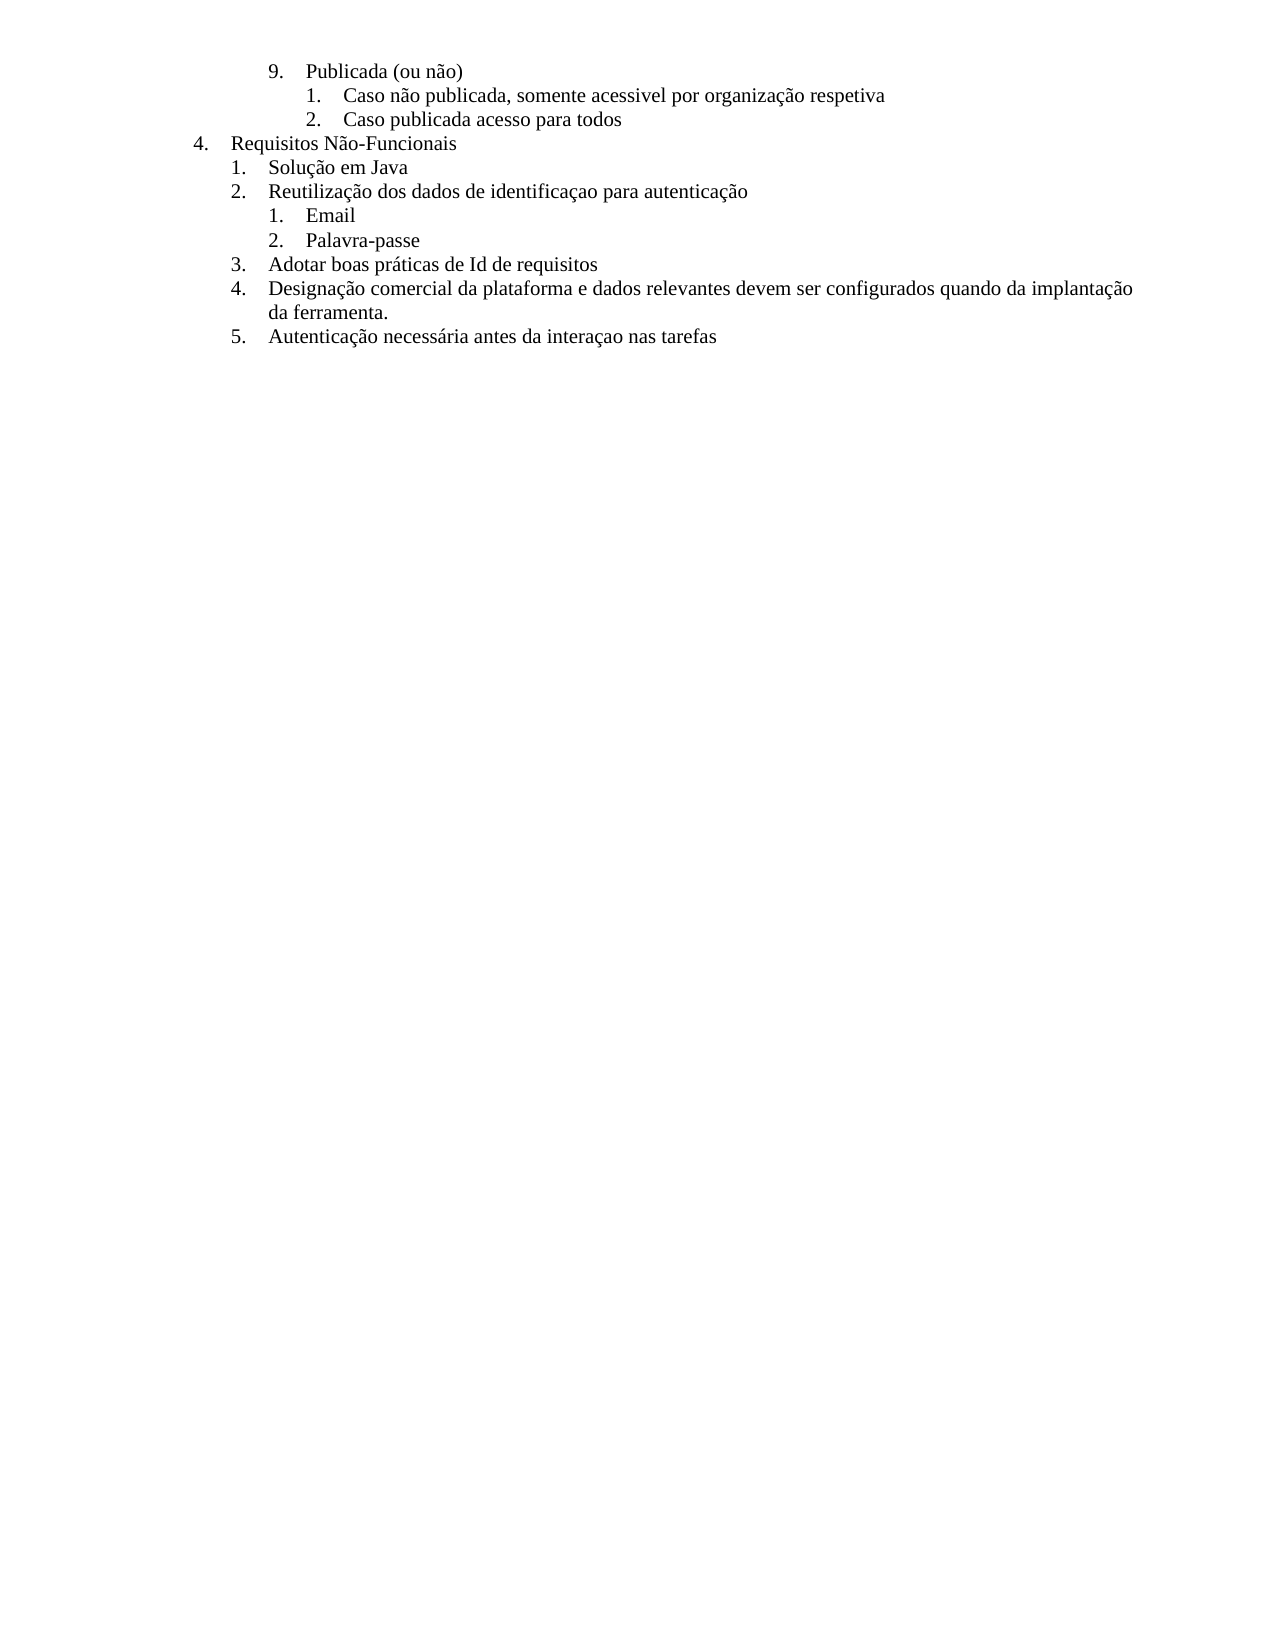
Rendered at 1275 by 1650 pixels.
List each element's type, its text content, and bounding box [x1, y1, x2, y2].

list Adotar boas práticas de Id de requisitos [231, 252, 1157, 276]
list Palavra-passe [268, 227, 1157, 252]
list Publicada (ou não) [268, 59, 1157, 83]
list Reutilização dos dados de identificaçao para autenticação [231, 179, 1157, 203]
list Autenticação necessária antes da interaçao nas tarefas [231, 324, 1157, 348]
list Designação comercial da plataforma e dados relevantes devem ser configurados quando da implantação da ferramenta. [231, 276, 1157, 324]
list Caso publicada acesso para todos [306, 107, 1157, 131]
list Solução em Java [231, 155, 1157, 179]
list Email [268, 203, 1157, 227]
list Requisitos Não-Funcionais [193, 131, 1157, 155]
list Caso não publicada, somente acessivel por organização respetiva [306, 83, 1157, 107]
